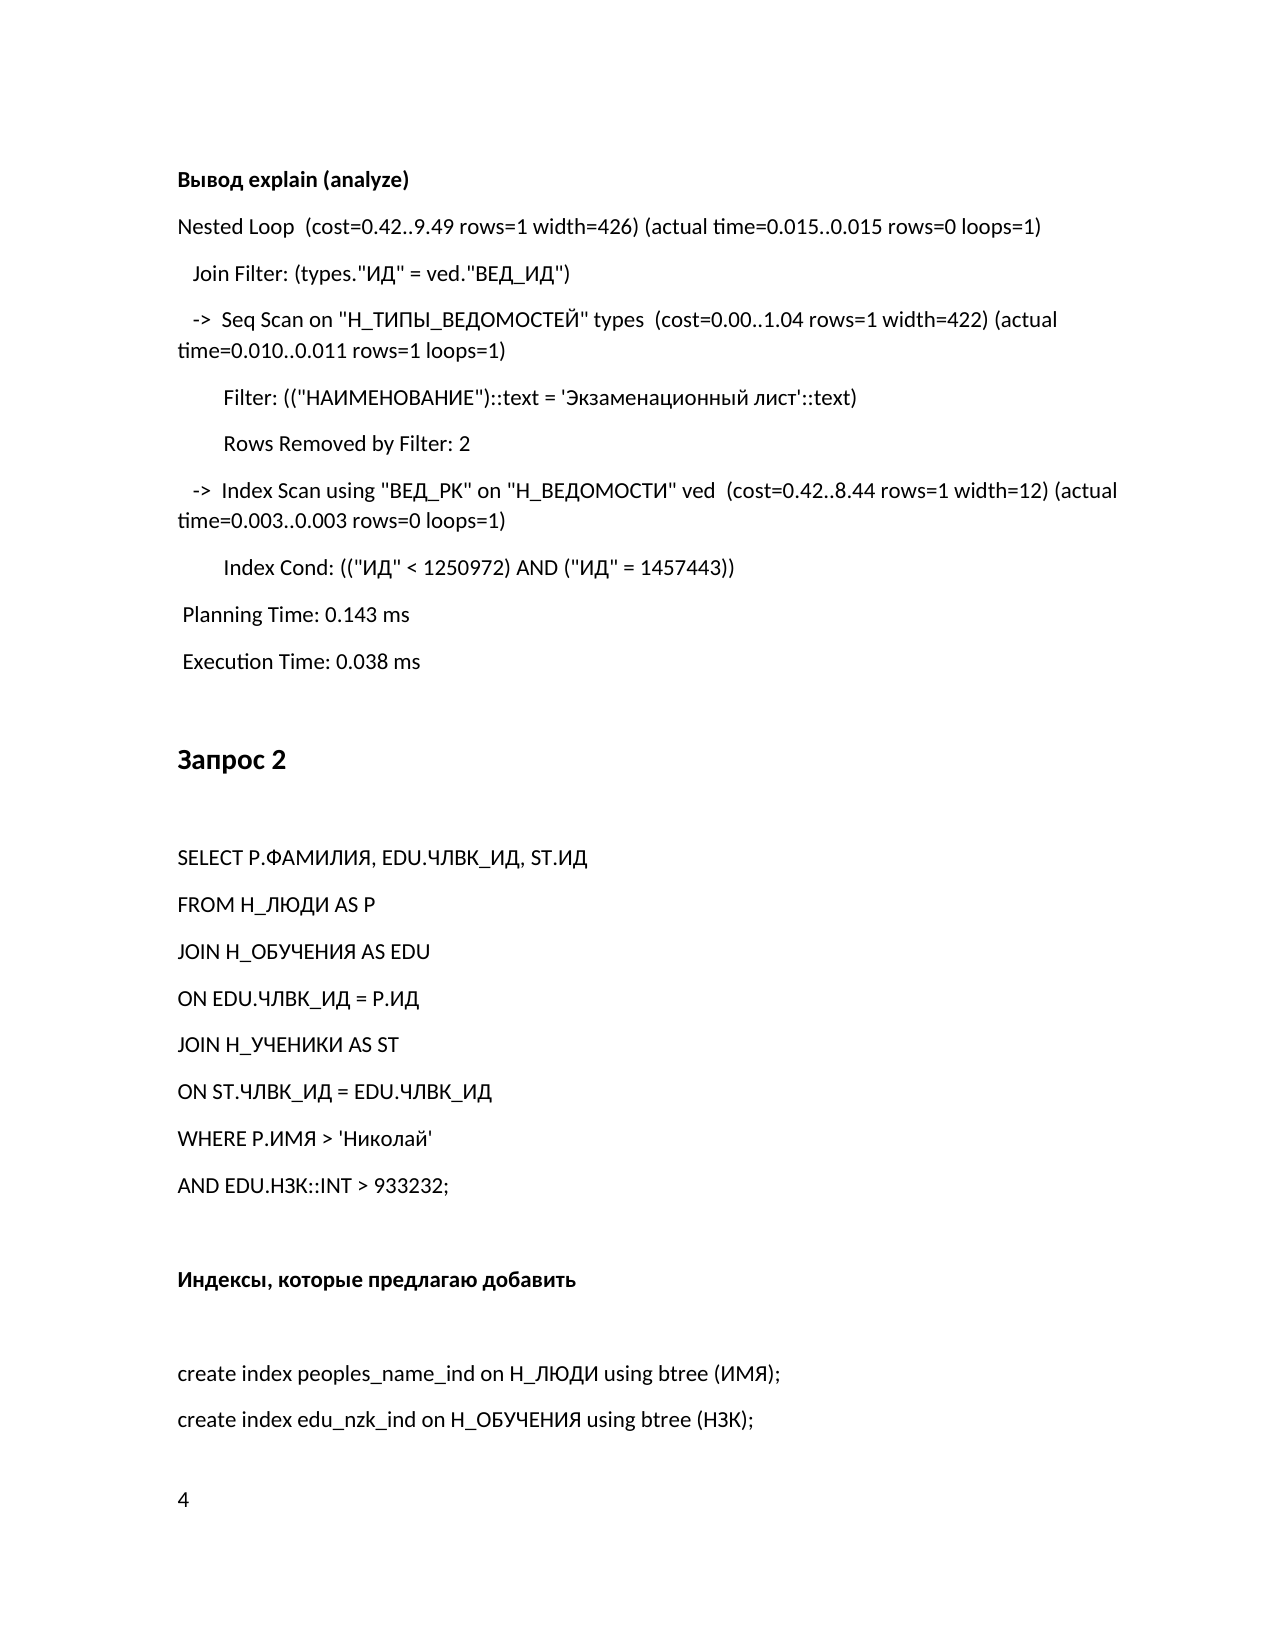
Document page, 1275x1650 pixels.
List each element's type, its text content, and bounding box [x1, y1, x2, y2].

text Join Filter: (types."ИД" = ved."ВЕД_ИД") [177, 259, 1186, 287]
text Nested Loop (cost=0.42..9.49 rows=1 width=426) (actual time=0.015..0.015 rows=0 loops=1) [177, 212, 1186, 240]
text Индексы, которые предлагаю добавить [177, 1265, 1186, 1293]
text create index edu_nzk_ind on Н_ОБУЧЕНИЯ using btree (НЗК); [177, 1406, 1186, 1433]
text create index peoples_name_ind on Н_ЛЮДИ using btree (ИМЯ); [177, 1359, 1186, 1387]
text Planning Time: 0.143 ms [177, 600, 1186, 628]
text Index Cond: (("ИД" < 1250972) AND ("ИД" = 1457443)) [177, 553, 1186, 582]
text FROM Н_ЛЮДИ AS P [177, 890, 1186, 918]
text SELECT P.ФАМИЛИЯ, EDU.ЧЛВК_ИД, ST.ИД [177, 843, 1186, 871]
text ON ST.ЧЛВК_ИД = EDU.ЧЛВК_ИД [177, 1077, 1186, 1105]
text ON EDU.ЧЛВК_ИД = P.ИД [177, 984, 1186, 1012]
text Filter: (("НАИМЕНОВАНИЕ")::text = 'Экзаменационный лист'::text) [177, 383, 1186, 411]
text JOIN Н_УЧЕНИКИ AS ST [177, 1031, 1186, 1058]
text Rows Removed by Filter: 2 [177, 429, 1186, 458]
text WHERE P.ИМЯ > 'Николай' [177, 1124, 1186, 1152]
text -> Seq Scan on "Н_ТИПЫ_ВЕДОМОСТЕЙ" types (cost=0.00..1.04 rows=1 width=422) (actual time=0.010..0.011 rows=1 loops=1) [177, 306, 1186, 364]
text AND EDU.НЗК::INT > 933232; [177, 1171, 1186, 1199]
text Вывод explain (analyze) [177, 165, 1186, 193]
text Execution Time: 0.038 ms [177, 647, 1186, 675]
text JOIN Н_ОБУЧЕНИЯ AS EDU [177, 937, 1186, 965]
text Запрос 2 [177, 741, 1186, 777]
text -> Index Scan using "ВЕД_PK" on "Н_ВЕДОМОСТИ" ved (cost=0.42..8.44 rows=1 width=12) (actual time=0.003..0.003 rows=0 loops=1) [177, 476, 1186, 535]
